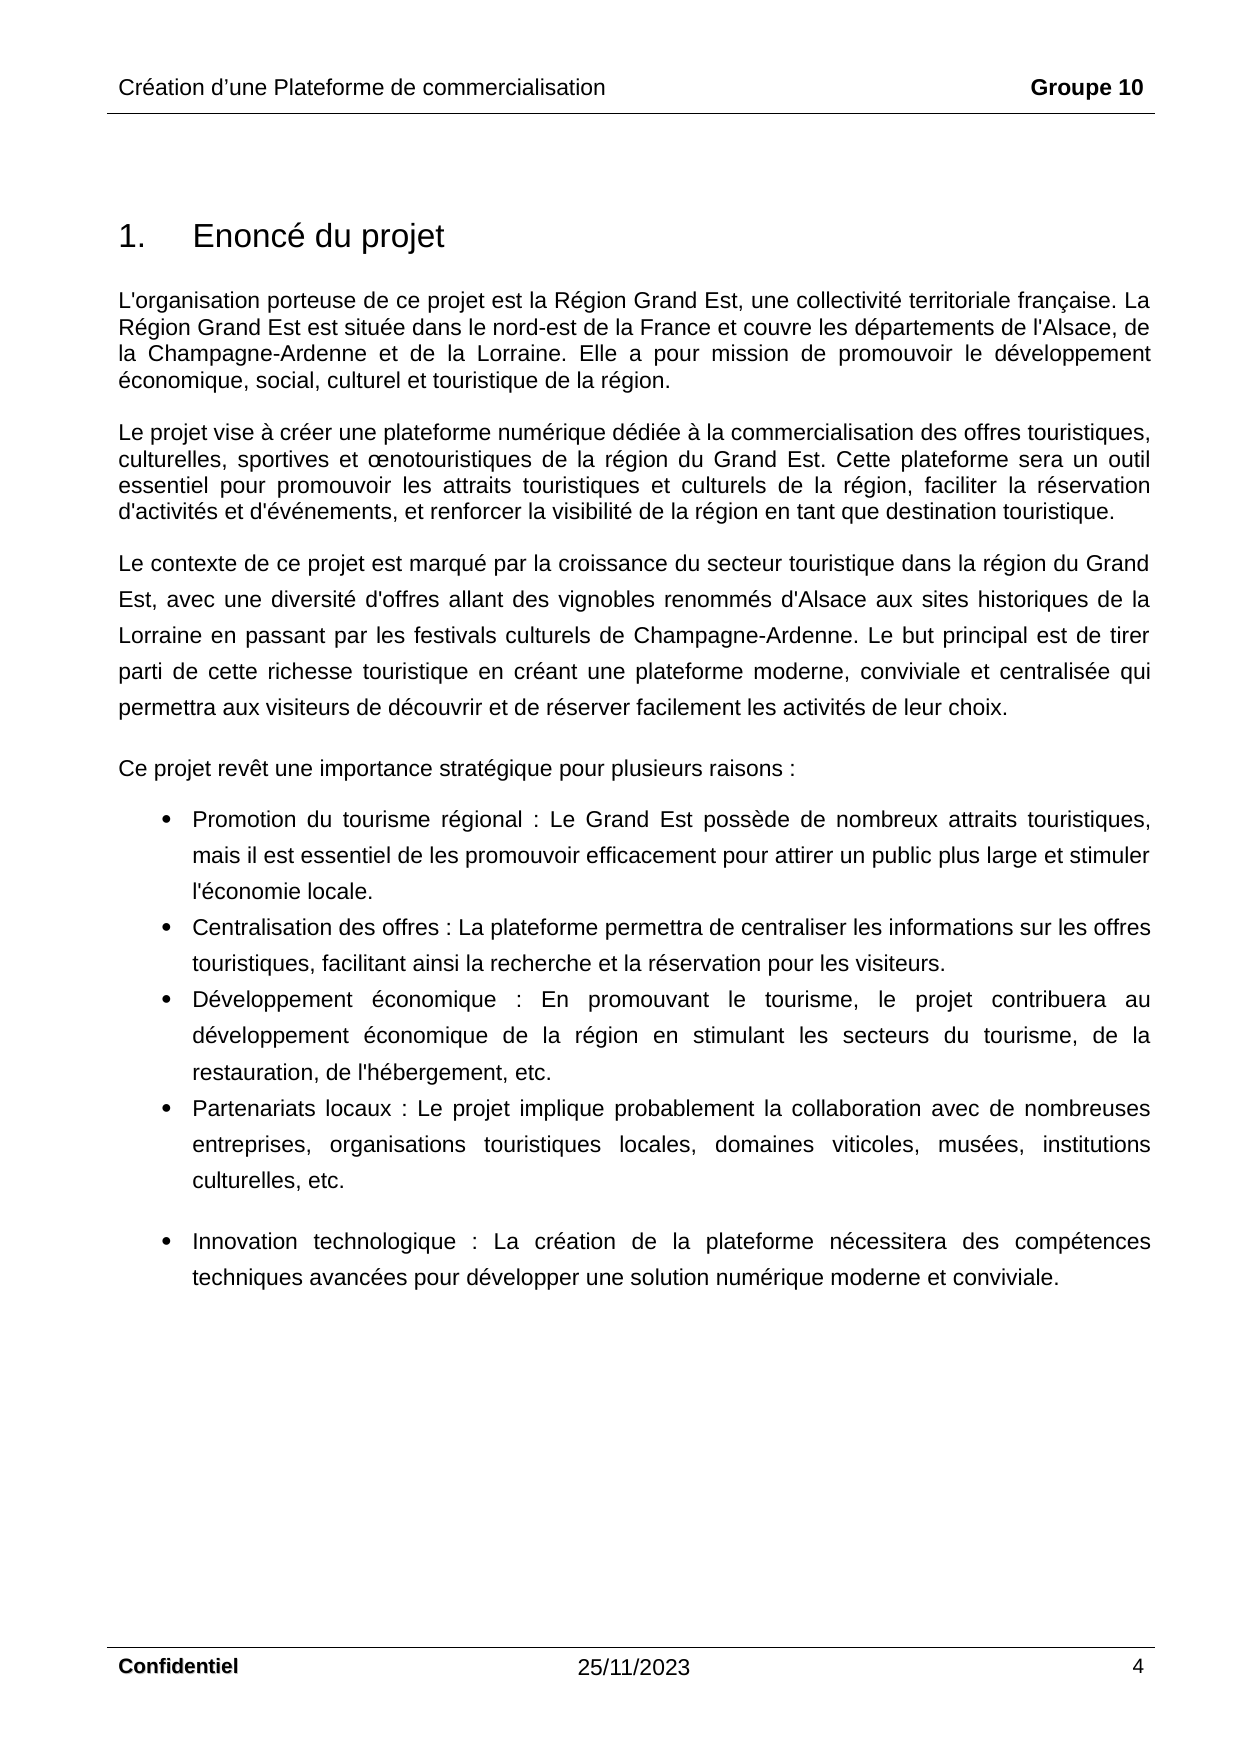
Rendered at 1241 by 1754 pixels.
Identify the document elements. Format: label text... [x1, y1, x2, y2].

list Développement économique : En promouvant le tourisme, le projet contribuera au développement économique de la région en stimulant les secteurs du tourisme, de la restauration, de l'hébergement, etc. [162, 986, 1152, 1085]
text Ce projet revêt une importance stratégique pour plusieurs raisons : [118, 755, 1152, 781]
text Le contexte de ce projet est marqué par la croissance du secteur touristique dans la région du Grand Est, avec une diversité d'offres allant des vignobles renommés d'Alsace aux sites historiques de la Lorraine en passant par les festivals culturels de Champagne-Ardenne. Le but principal est de tirer parti de cette richesse touristique en créant une plateforme moderne, conviviale et centralisée qui permettra aux visiteurs de découvrir et de réserver facilement les activités de leur choix. [118, 550, 1152, 720]
list Promotion du tourisme régional : Le Grand Est possède de nombreux attraits touristiques, mais il est essentiel de les promouvoir efficacement pour attirer un public plus large et stimuler l'économie locale. [162, 806, 1152, 905]
text L'organisation porteuse de ce projet est la Région Grand Est, une collectivité territoriale française. La Région Grand Est est située dans le nord-est de la France et couvre les départements de l'Alsace, de la Champagne-Ardenne et de la Lorraine. Elle a pour mission de promouvoir le développement économique, social, culturel et touristique de la région. [118, 287, 1152, 393]
subtitle Enoncé du projet [118, 216, 1152, 255]
list Centralisation des offres : La plateforme permettra de centraliser les informations sur les offres touristiques, facilitant ainsi la recherche et la réservation pour les visiteurs. [162, 914, 1152, 977]
list Innovation technologique : La création de la plateforme nécessitera des compétences techniques avancées pour développer une solution numérique moderne et conviviale. [162, 1228, 1152, 1290]
list Partenariats locaux : Le projet implique probablement la collaboration avec de nombreuses entreprises, organisations touristiques locales, domaines viticoles, musées, institutions culturelles, etc. [162, 1094, 1152, 1193]
text Le projet vise à créer une plateforme numérique dédiée à la commercialisation des offres touristiques, culturelles, sportives et œnotouristiques de la région du Grand Est. Cette plateforme sera un outil essentiel pour promouvoir les attraits touristiques et culturels de la région, faciliter la réservation d'activités et d'événements, et renforcer la visibilité de la région en tant que destination touristique. [118, 419, 1152, 525]
